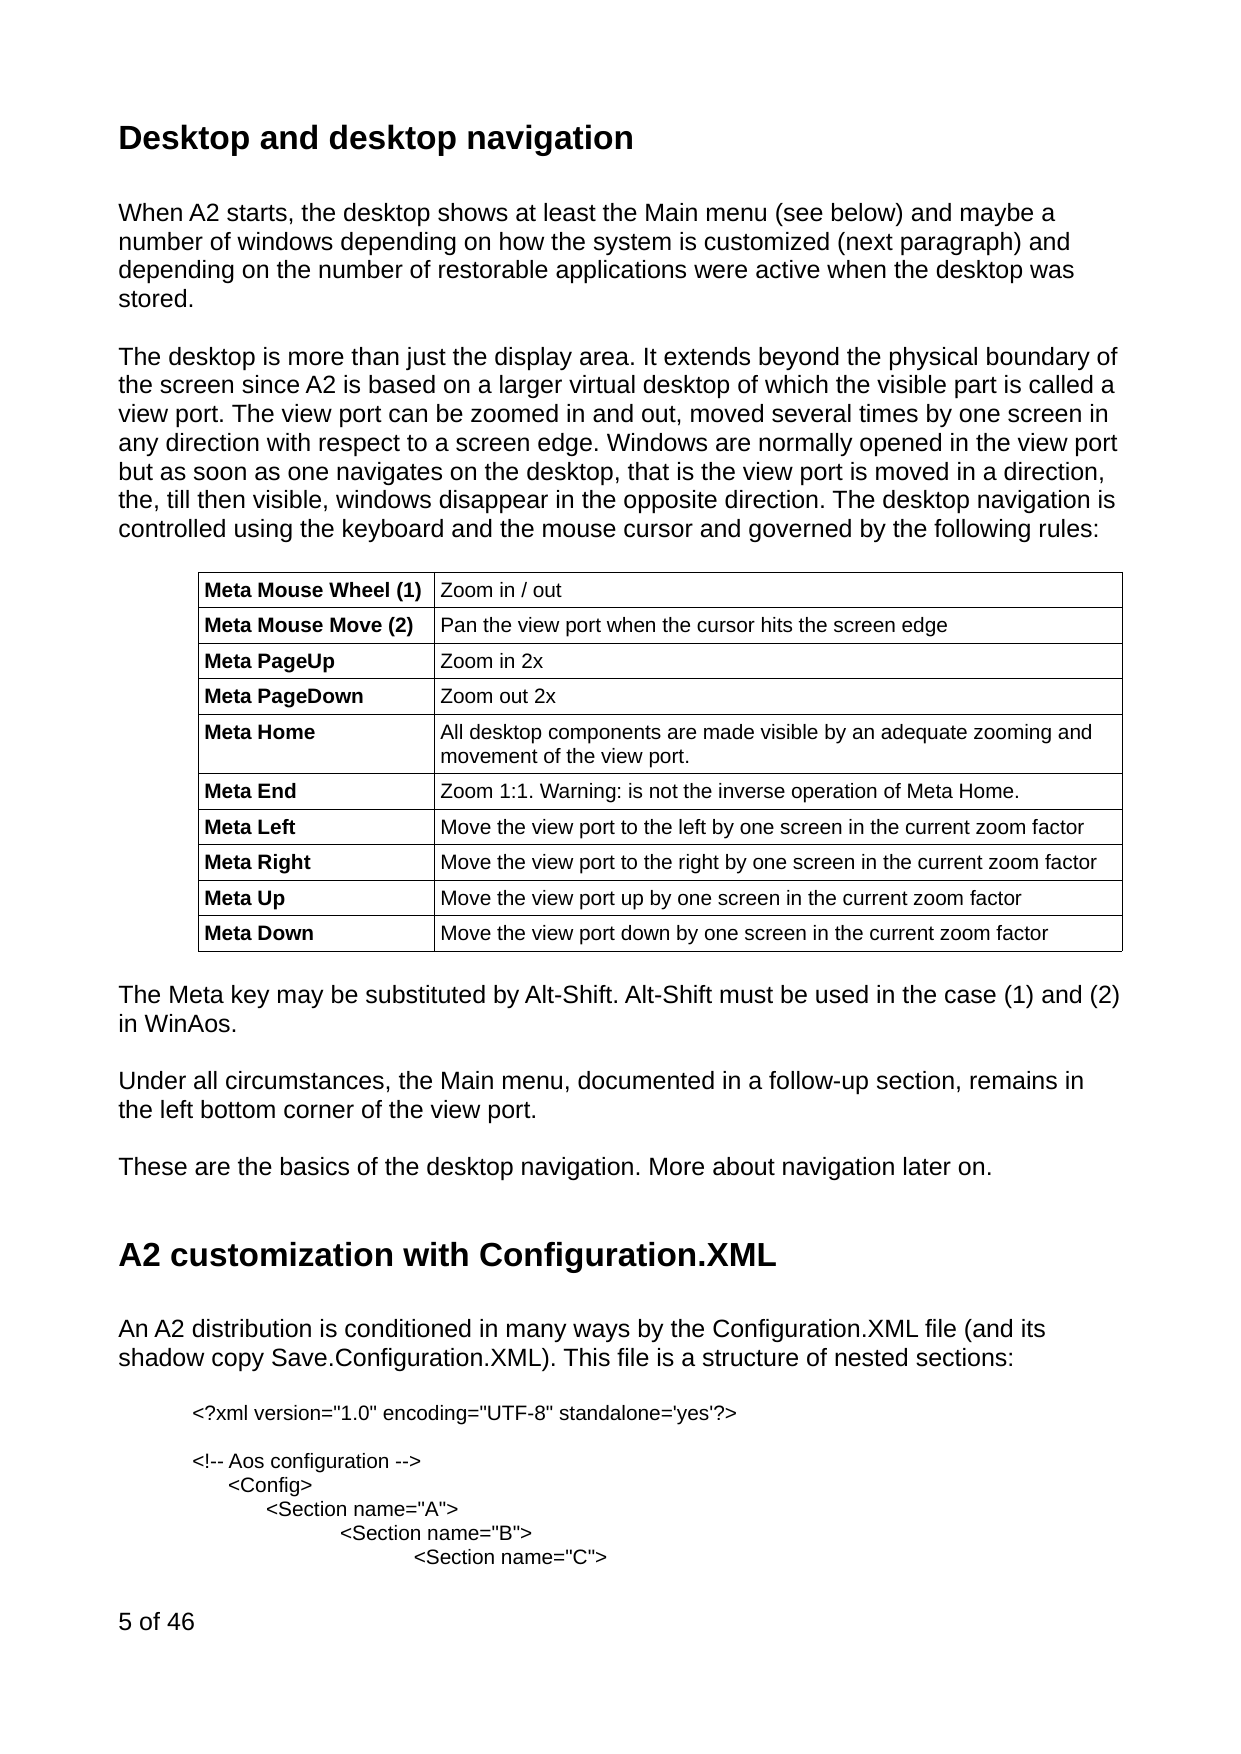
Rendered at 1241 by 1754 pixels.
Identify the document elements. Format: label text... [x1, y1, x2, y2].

table_cell Move the view port to the right by one screen in the current zoom factor [435, 845, 1122, 880]
table_cell Move the view port down by one screen in the current zoom factor [435, 916, 1122, 951]
table_cell Meta End [199, 774, 434, 809]
table_cell Meta PageDown [199, 679, 434, 714]
table_cell Move the view port to the left by one screen in the current zoom factor [435, 810, 1122, 844]
table_cell Meta Down [199, 916, 434, 951]
text When A2 starts, the desktop shows at least the Main menu (see below) and maybe a number of windows depending on how the system is customized (next paragraph) and depending on the number of restorable applications were active when the desktop was stored. [118, 198, 1122, 313]
subtitle A2 customization with Configuration.XML [118, 1235, 1122, 1273]
table_cell Meta Home [199, 715, 434, 773]
subtitle Desktop and desktop navigation [118, 118, 1122, 157]
text Under all circumstances, the Main menu, documented in a follow-up section, remains in the left bottom corner of the view port. [118, 1066, 1122, 1123]
table_cell Zoom out 2x [435, 679, 1122, 714]
text <Section name="A"> <Section name="B"> <Section name="C"> [192, 1497, 1122, 1568]
table_header Zoom in / out [435, 573, 1122, 607]
table_cell Zoom 1:1. Warning: is not the inverse operation of Meta Home. [435, 774, 1122, 809]
table_cell Pan the view port when the cursor hits the screen edge [435, 608, 1122, 643]
text <?xml version="1.0" encoding="UTF-8" standalone='yes'?> <!-- Aos configuration --> [192, 1401, 1122, 1473]
text <Config> [192, 1473, 1122, 1497]
table_cell Meta Right [199, 845, 434, 880]
table_cell All desktop components are made visible by an adequate zooming and movement of the view port. [435, 715, 1122, 773]
table_cell Meta Left [199, 810, 434, 844]
table_cell Move the view port up by one screen in the current zoom factor [435, 881, 1122, 915]
table_cell Meta PageUp [199, 644, 434, 678]
text The desktop is more than just the display area. It extends beyond the physical boundary of the screen since A2 is based on a larger virtual desktop of which the visible part is called a view port. The view port can be zoomed in and out, moved several times by one screen in any direction with respect to a screen edge. Windows are normally opened in the view port but as soon as one navigates on the desktop, that is the view port is moved in a direction, the, till then visible, windows disappear in the opposite direction. The desktop navigation is controlled using the keyboard and the mouse cursor and governed by the following rules: [118, 342, 1122, 543]
table_cell Meta Up [199, 881, 434, 915]
table_header Meta Mouse Wheel (1) [199, 573, 434, 607]
table_cell Meta Mouse Move (2) [199, 608, 434, 643]
text An A2 distribution is conditioned in many ways by the Configuration.XML file (and its shadow copy Save.Configuration.XML). This file is a structure of nested sections: [118, 1314, 1122, 1372]
text These are the basics of the desktop navigation. More about navigation later on. [118, 1152, 1122, 1181]
table_cell Zoom in 2x [435, 644, 1122, 678]
text The Meta key may be substituted by Alt-Shift. Alt-Shift must be used in the case (1) and (2) in WinAos. [118, 980, 1122, 1037]
